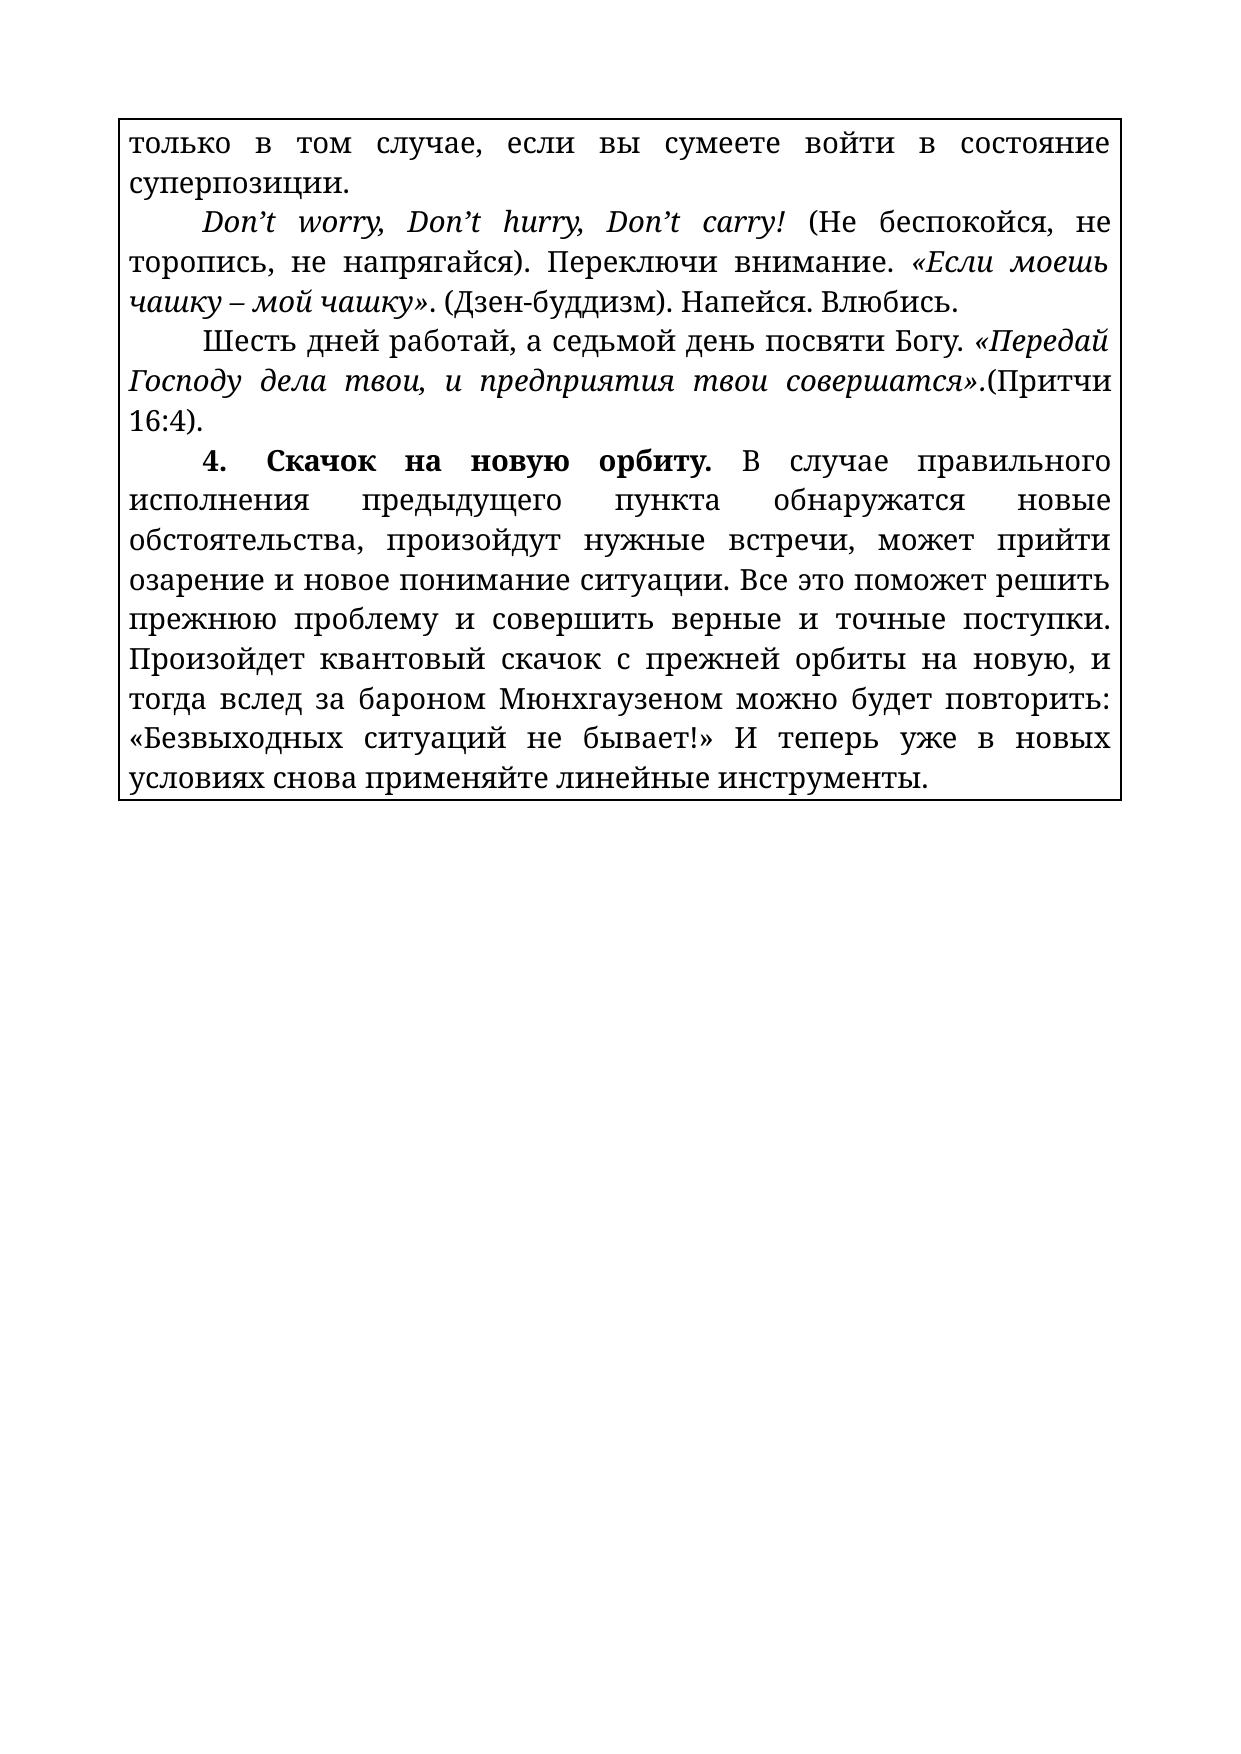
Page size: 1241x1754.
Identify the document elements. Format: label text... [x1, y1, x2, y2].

text Шесть дней работай, а седьмой день посвяти Богу. «Передай Господу дела твои, и предприятия твои совершатся».(Притчи 16:4). [120, 317, 1120, 436]
text только в том случае, если вы сумеете войти в состояние суперпозиции. [120, 120, 1120, 197]
text Don’t worry, Don’t hurry, Don’t carry! (Не беспокойся, не торопись, не напрягайся). Переключи внимание. «Если моешь чашку – мой чашку». (Дзен-буддизм). Напейся. Влюбись. [120, 197, 1120, 317]
list 4. Скачок на новую орбиту. В случае правильного исполнения предыдущего пункта обнаружатся новые обстоятельства, произойдут нужные встречи, может прийти озарение и новое понимание ситуации. Все это поможет решить прежнюю проблему и совершить верные и точные поступки. Произойдет квантовый скачок с прежней орбиты на новую, и тогда вслед за бароном Мюнхгаузеном можно будет повторить: «Безвыходных ситуаций не бывает!» И теперь уже в новых условиях снова применяйте линейные инструменты. [120, 436, 1120, 799]
